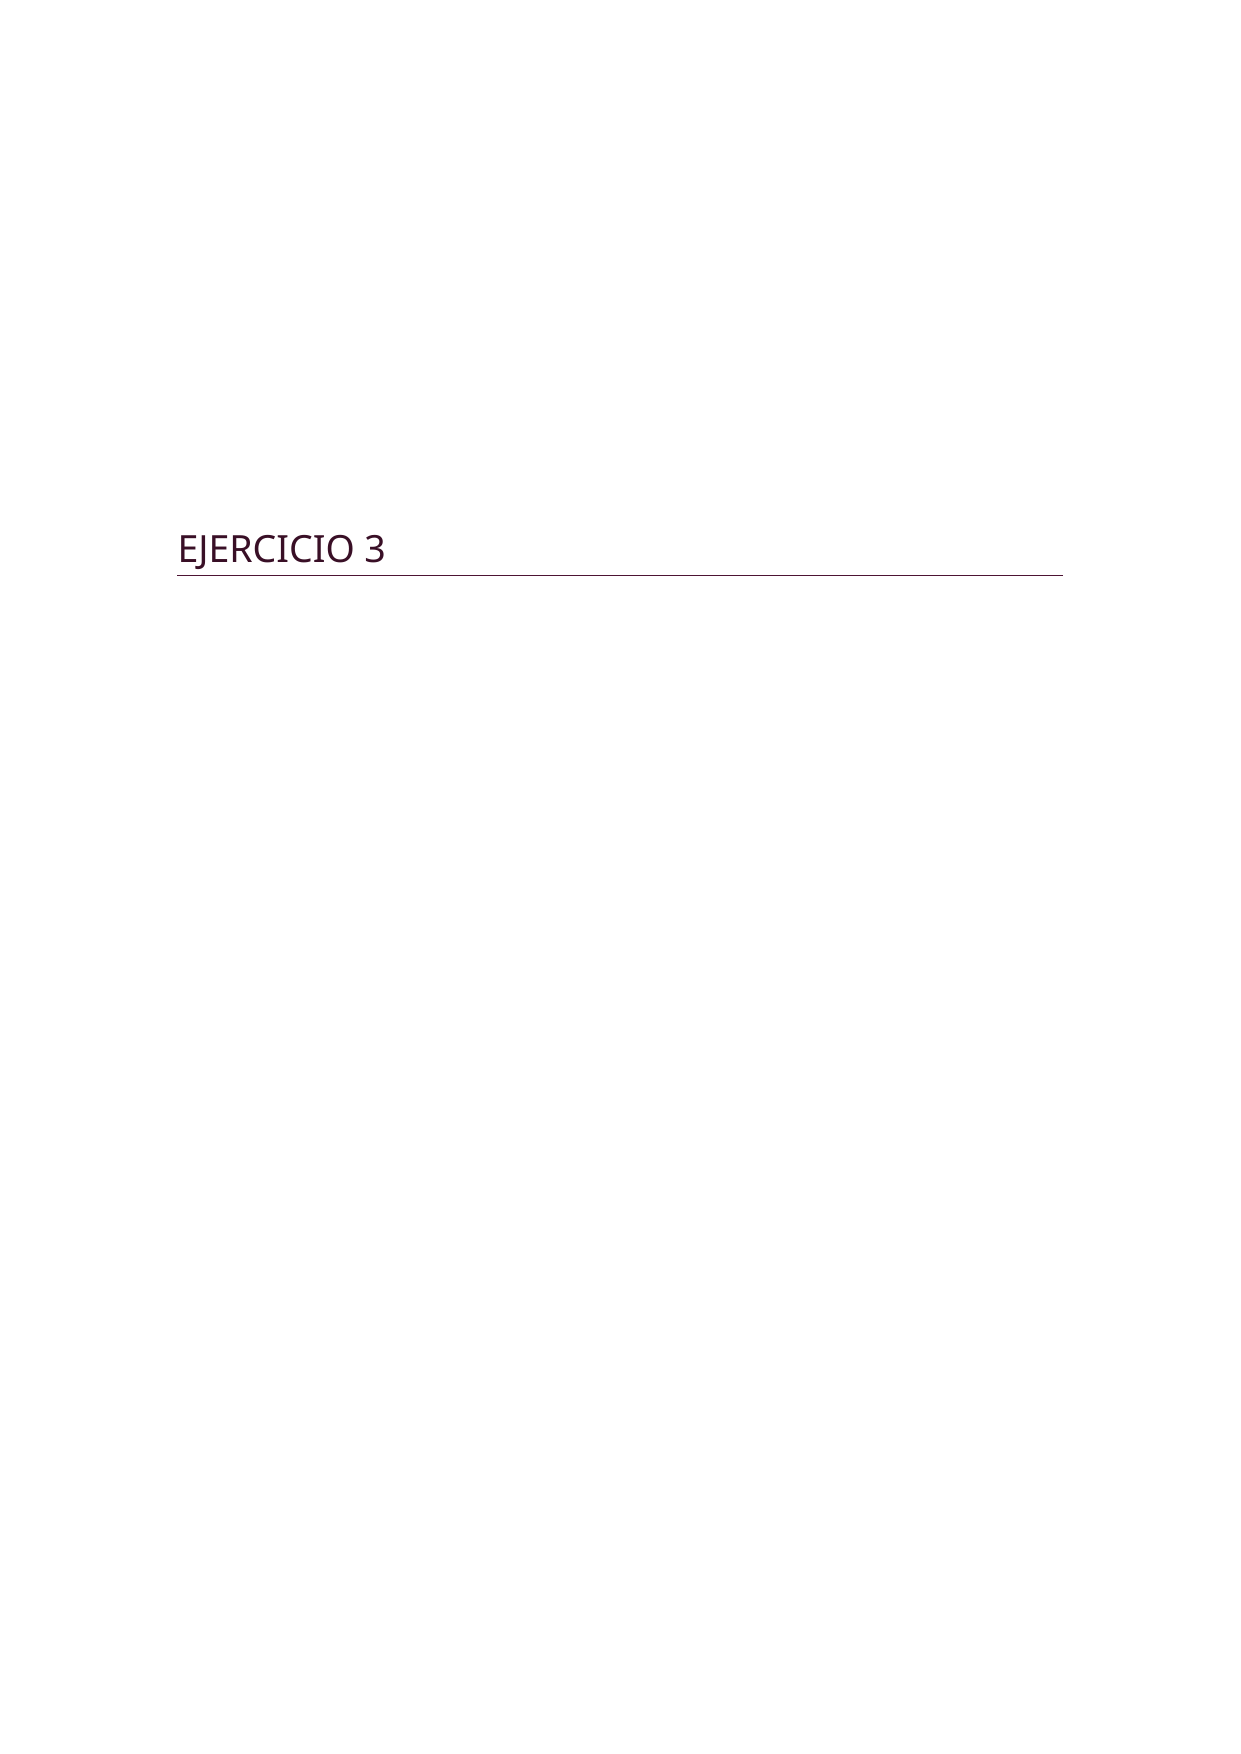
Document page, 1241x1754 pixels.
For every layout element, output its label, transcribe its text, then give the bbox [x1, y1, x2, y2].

subtitle EJERCICIO 3 [177, 522, 1063, 575]
